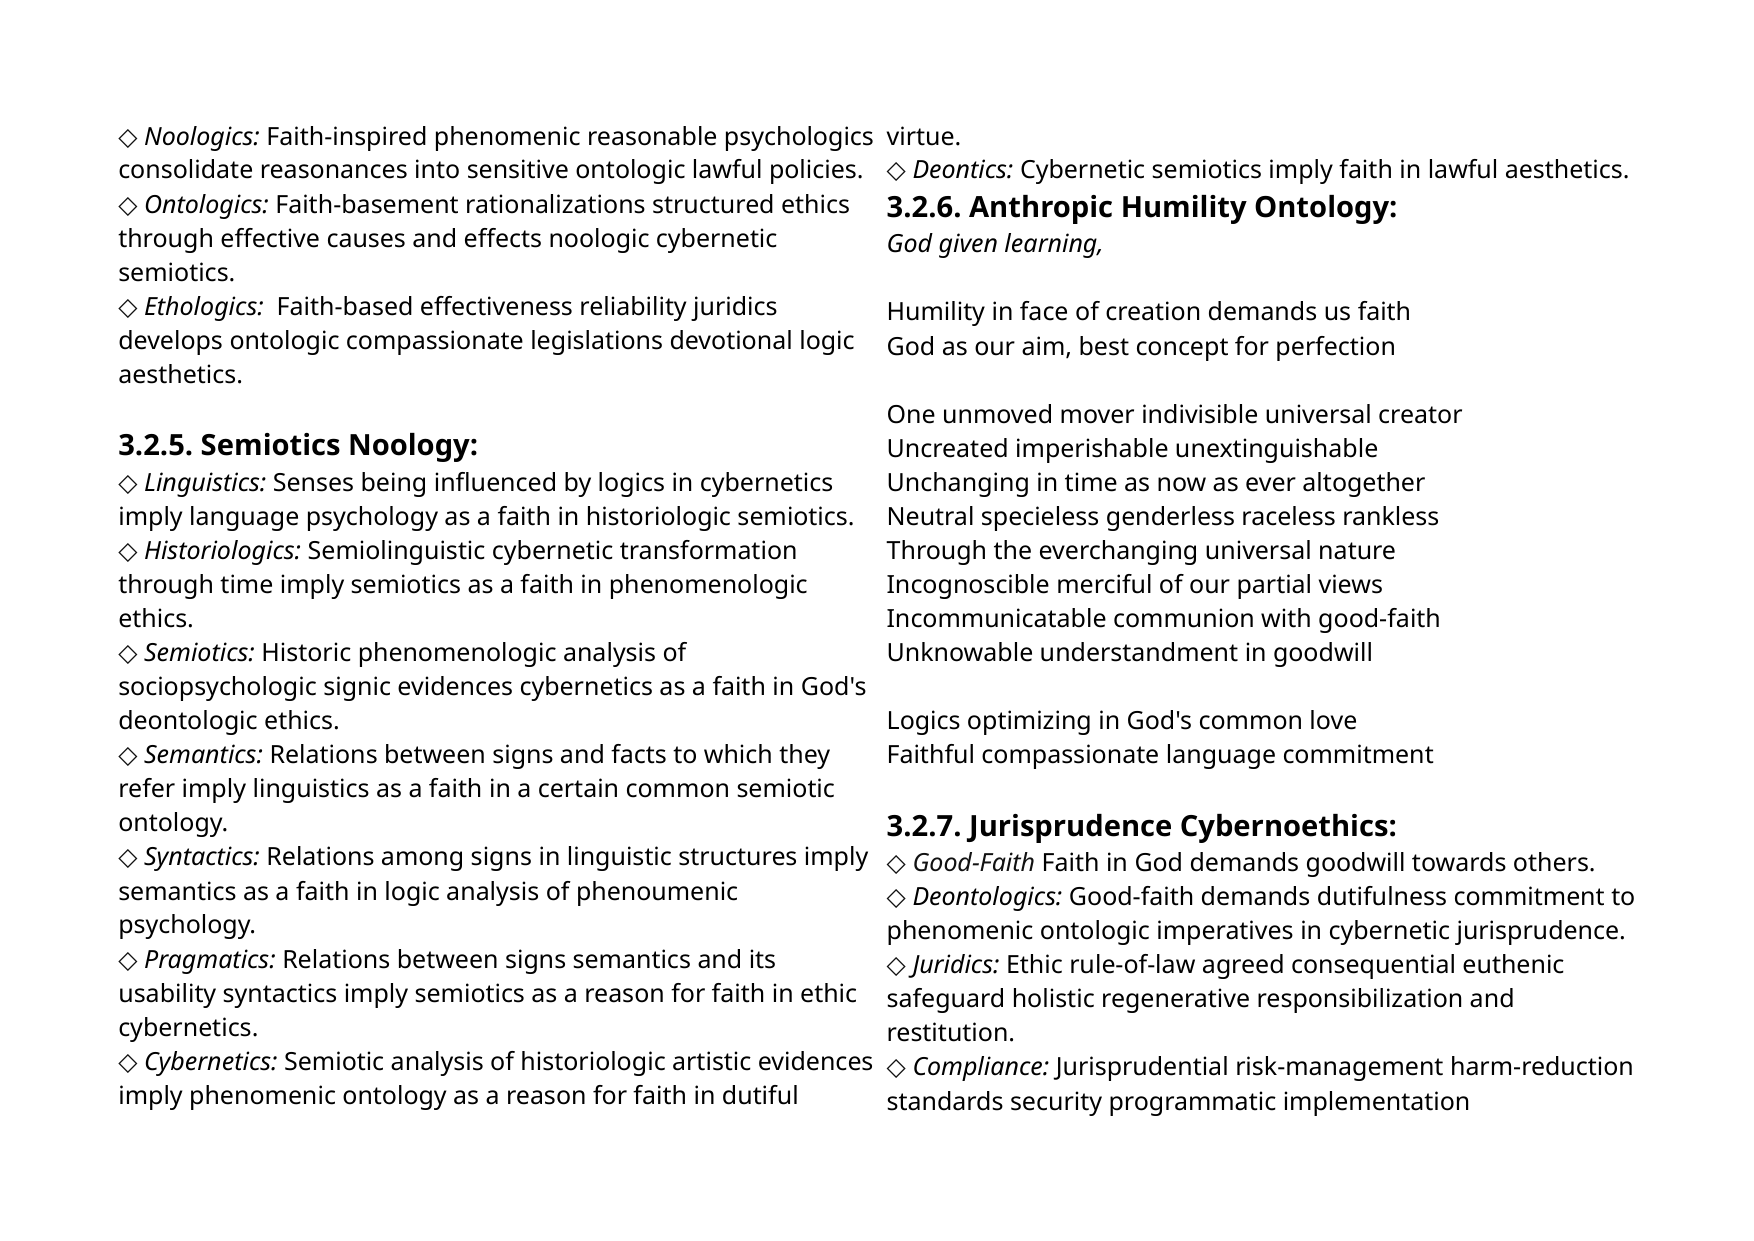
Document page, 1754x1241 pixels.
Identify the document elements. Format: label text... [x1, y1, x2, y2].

text Neutral specieless genderless raceless rankless [886, 498, 1636, 532]
text 3.2.6. Anthropic Humility Ontology: [886, 186, 1636, 226]
text Unknowable understandment in goodwill [886, 635, 1636, 669]
text Faithful compassionate language commitment [886, 737, 1636, 771]
text Logics optimizing in God's common love [886, 703, 1636, 737]
text Uncreated imperishable unextinguishable [886, 430, 1636, 464]
text Incognoscible merciful of our partial views [886, 567, 1636, 601]
text ◇ Historiologics: Semiolinguistic cybernetic transformation through time imply semiotics as a faith in phenomenologic ethics. [118, 532, 877, 635]
text imply phenomenic ontology as a reason for faith in dutiful [118, 1077, 877, 1112]
text Incommunicatable communion with good-faith [886, 601, 1636, 635]
text One unmoved mover indivisible universal creator [886, 396, 1636, 430]
text 3.2.7. Jurisprudence Cybernoethics: [886, 805, 1636, 845]
text through effective causes and effects noologic cybernetic semiotics. [118, 220, 877, 288]
text ◇ Good-Faith Faith in God demands goodwill towards others. [886, 845, 1636, 879]
text ◇ Cybernetics: Semiotic analysis of historiologic artistic evidences [118, 1043, 877, 1077]
text virtue. [886, 118, 1636, 152]
text consolidate reasonances into sensitive ontologic lawful policies. [118, 152, 877, 186]
text Humility in face of creation demands us faith [886, 294, 1636, 328]
text God given learning, [886, 226, 1636, 260]
text ◇ Ontologics: Faith-basement rationalizations structured ethics [118, 186, 877, 220]
text 3.2.5. Semiotics Noology: [118, 425, 877, 464]
text ◇ Syntactics: Relations among signs in linguistic structures imply semantics as a faith in logic analysis of phenoumenic psychology. [118, 839, 877, 941]
text ◇ Deontics: Cybernetic semiotics imply faith in lawful aesthetics. [886, 152, 1636, 186]
text ◇ Semiotics: Historic phenomenologic analysis of sociopsychologic signic evidences cybernetics as a faith in God's deontologic ethics. [118, 635, 877, 737]
text ◇ Deontologics: Good-faith demands dutifulness commitment to phenomenic ontologic imperatives in cybernetic jurisprudence. [886, 879, 1636, 947]
text God as our aim, best concept for perfection [886, 328, 1636, 362]
text ◇ Semantics: Relations between signs and facts to which they refer imply linguistics as a faith in a certain common semiotic ontology. [118, 737, 877, 839]
text ◇ Compliance: Jurisprudential risk-management harm-reduction standards security programmatic implementation [886, 1049, 1636, 1117]
text ◇ Ethologics: Faith-based effectiveness reliability juridics develops ontologic compassionate legislations devotional logic aesthetics. [118, 288, 877, 391]
text Unchanging in time as now as ever altogether [886, 464, 1636, 498]
text Through the everchanging universal nature [886, 532, 1636, 567]
text ◇ Noologics: Faith-inspired phenomenic reasonable psychologics [118, 118, 877, 152]
text ◇ Pragmatics: Relations between signs semantics and its usability syntactics imply semiotics as a reason for faith in ethic cybernetics. [118, 941, 877, 1043]
text ◇ Linguistics: Senses being influenced by logics in cybernetics imply language psychology as a faith in historiologic semiotics. [118, 464, 877, 532]
text ◇ Juridics: Ethic rule-of-law agreed consequential euthenic safeguard holistic regenerative responsibilization and restitution. [886, 947, 1636, 1049]
